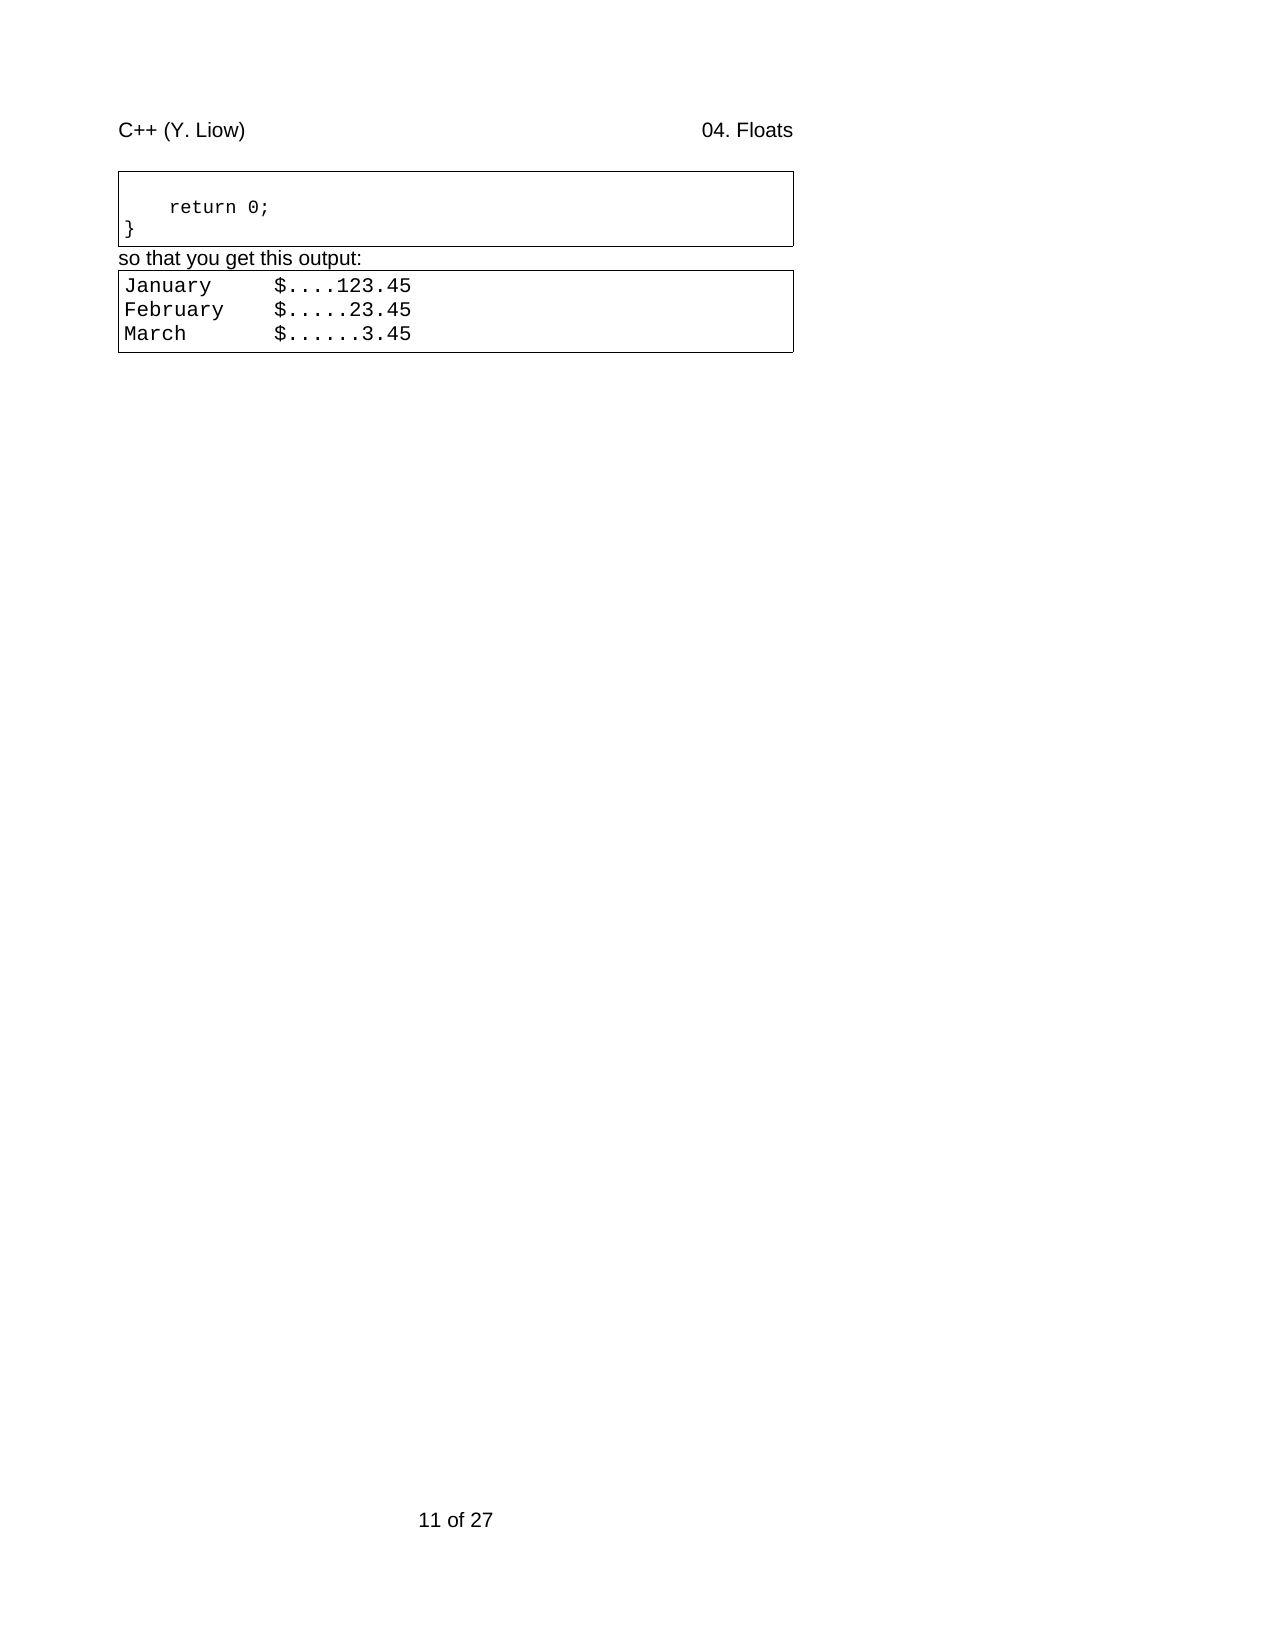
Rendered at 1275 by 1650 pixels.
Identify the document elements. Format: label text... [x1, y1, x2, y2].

text so that you get this output: [118, 247, 793, 269]
table_header return 0; } [119, 172, 793, 246]
table_header January $....123.45 February $.....23.45 March $......3.45 [119, 271, 793, 352]
